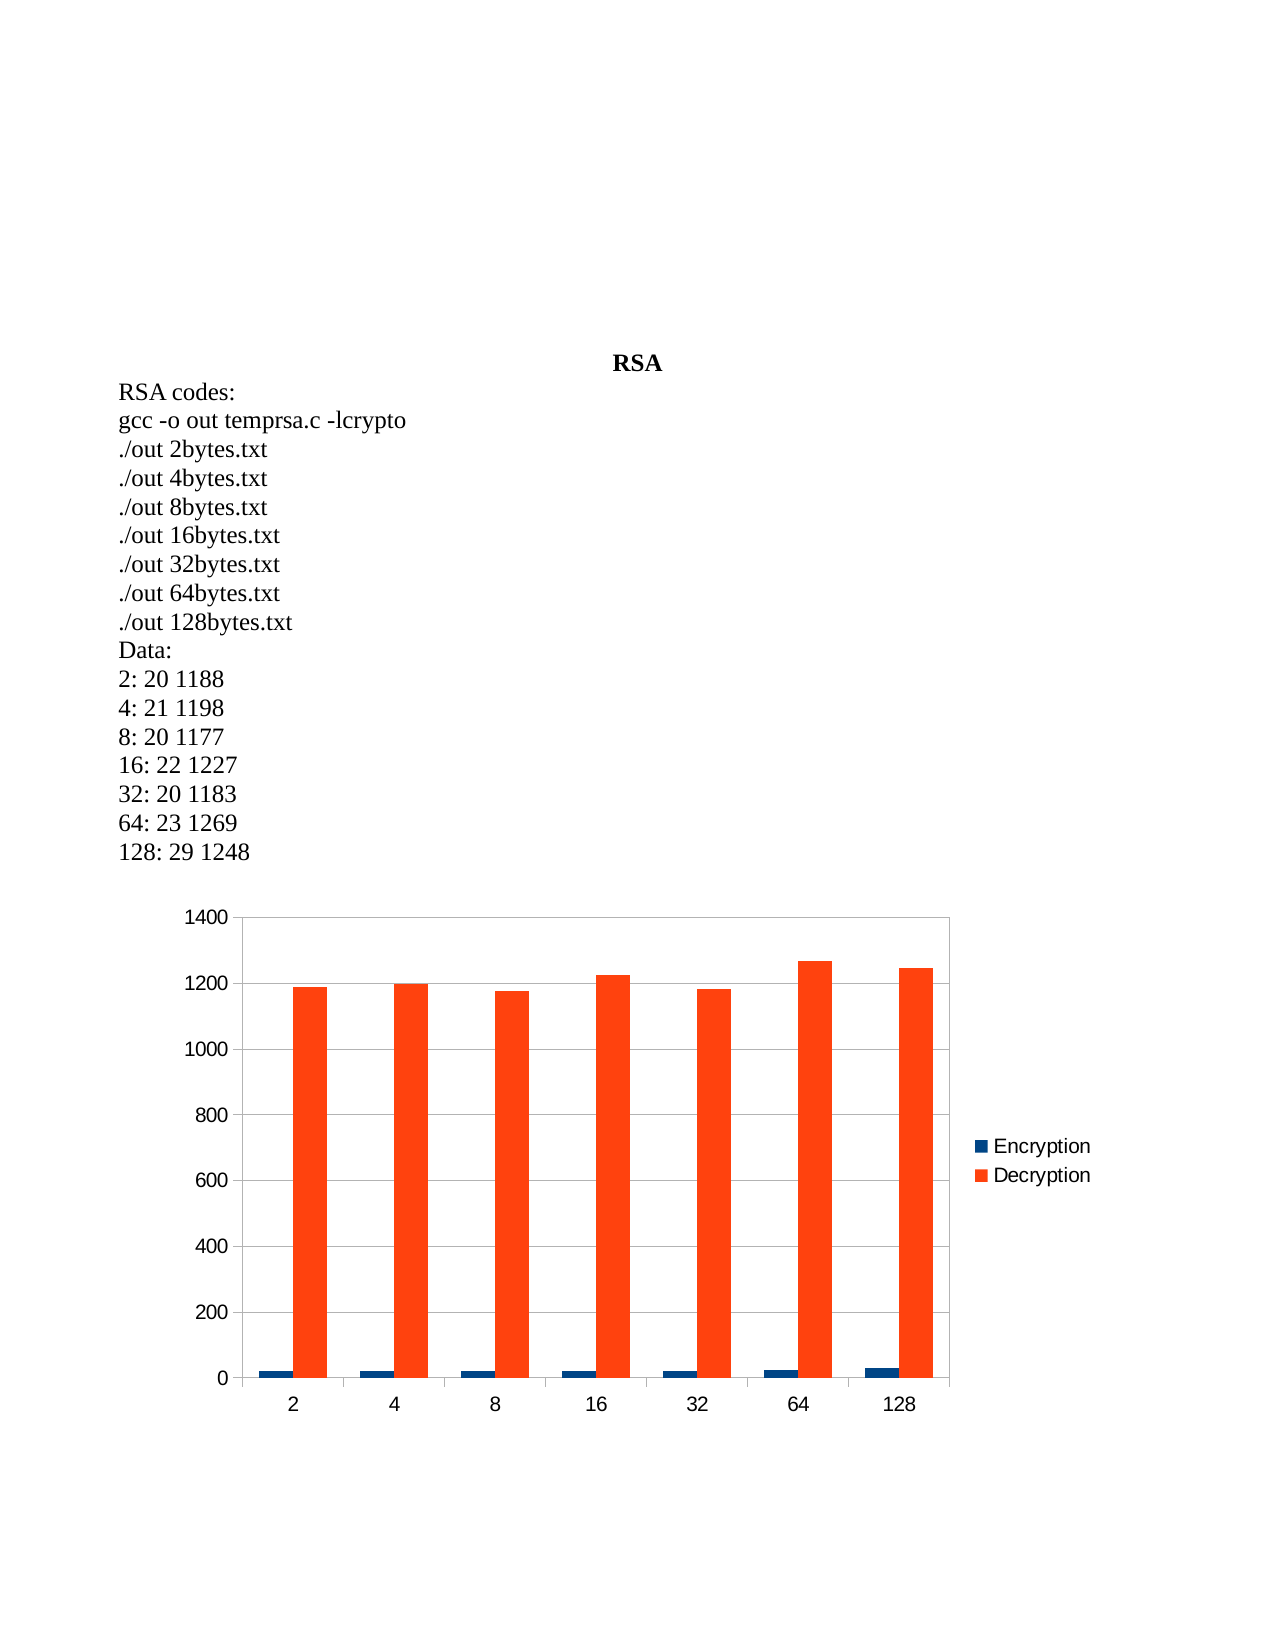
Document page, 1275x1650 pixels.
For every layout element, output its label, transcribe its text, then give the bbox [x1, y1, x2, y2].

text 64: 23 1269 [118, 808, 1157, 837]
text gcc -o out temprsa.c -lcrypto [118, 406, 1157, 434]
text ./out 8bytes.txt [118, 492, 1157, 521]
text 8: 20 1177 [118, 722, 1157, 751]
text Data: [118, 636, 1157, 664]
text 4: 21 1198 [118, 693, 1157, 722]
text ./out 64bytes.txt [118, 578, 1157, 607]
text RSA [118, 348, 1157, 377]
text ./out 4bytes.txt [118, 463, 1157, 492]
text 32: 20 1183 [118, 779, 1157, 808]
text 2: 20 1188 [118, 664, 1157, 693]
text ./out 16bytes.txt [118, 521, 1157, 549]
text ./out 128bytes.txt [118, 607, 1157, 636]
text RSA codes: [118, 377, 1157, 406]
text ./out 32bytes.txt [118, 549, 1157, 578]
text 128: 29 1248 [118, 837, 1157, 866]
text 16: 22 1227 [118, 751, 1157, 779]
text ./out 2bytes.txt [118, 434, 1157, 463]
